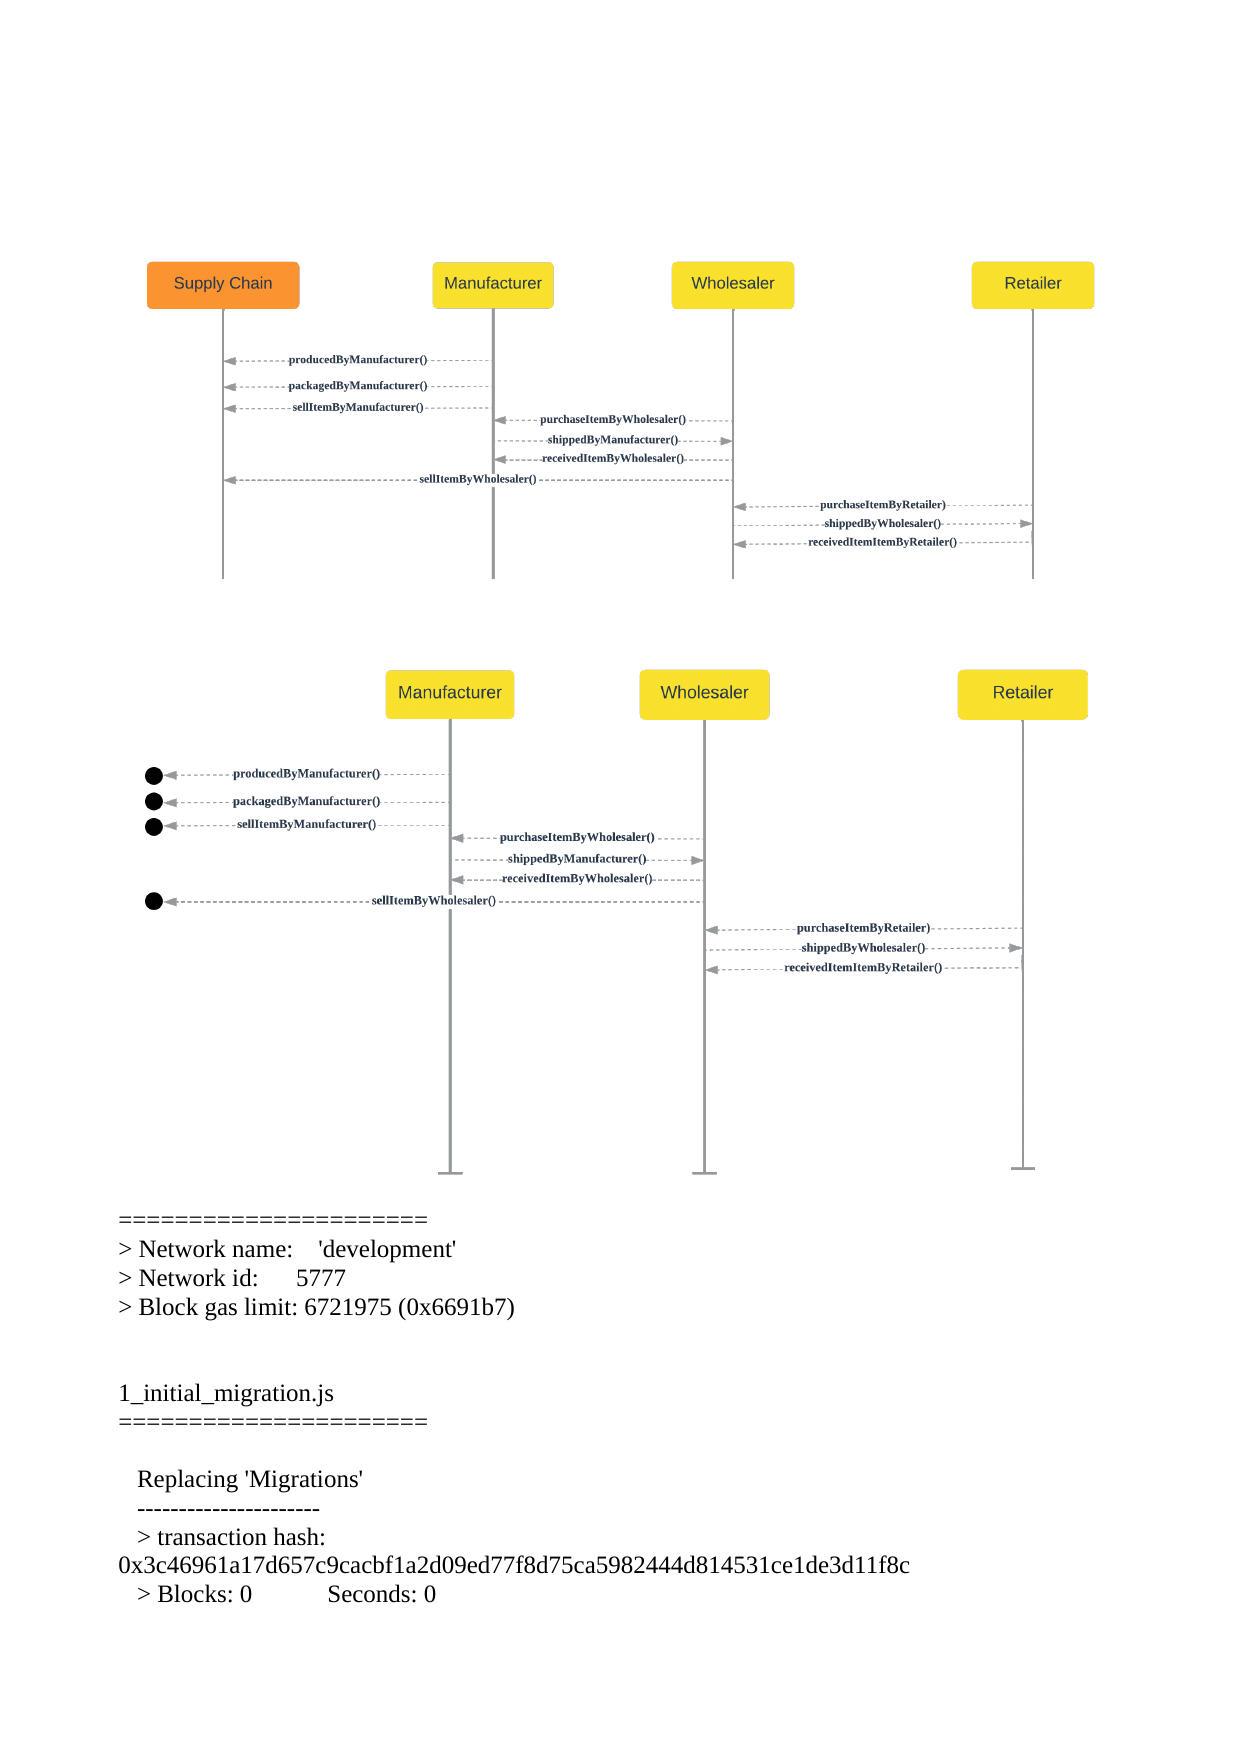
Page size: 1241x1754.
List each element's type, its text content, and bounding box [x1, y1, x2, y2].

text > Block gas limit: 6721975 (0x6691b7) [118, 1292, 1122, 1320]
text 1_initial_migration.js [118, 1378, 1122, 1407]
picture [118, 233, 1123, 579]
picture [113, 639, 1118, 1206]
text > Network name: 'development' [118, 1234, 1122, 1263]
text ====================== [118, 637, 1122, 1234]
text > Network id: 5777 [118, 1263, 1122, 1292]
text > Blocks: 0 Seconds: 0 [118, 1579, 1122, 1608]
text > transaction hash: 0x3c46961a17d657c9cacbf1a2d09ed77f8d75ca5982444d814531ce1de3d11f8c [118, 1522, 1122, 1579]
text Replacing 'Migrations' [118, 1464, 1122, 1493]
text ====================== [118, 1407, 1122, 1435]
text ---------------------- [118, 1493, 1122, 1522]
